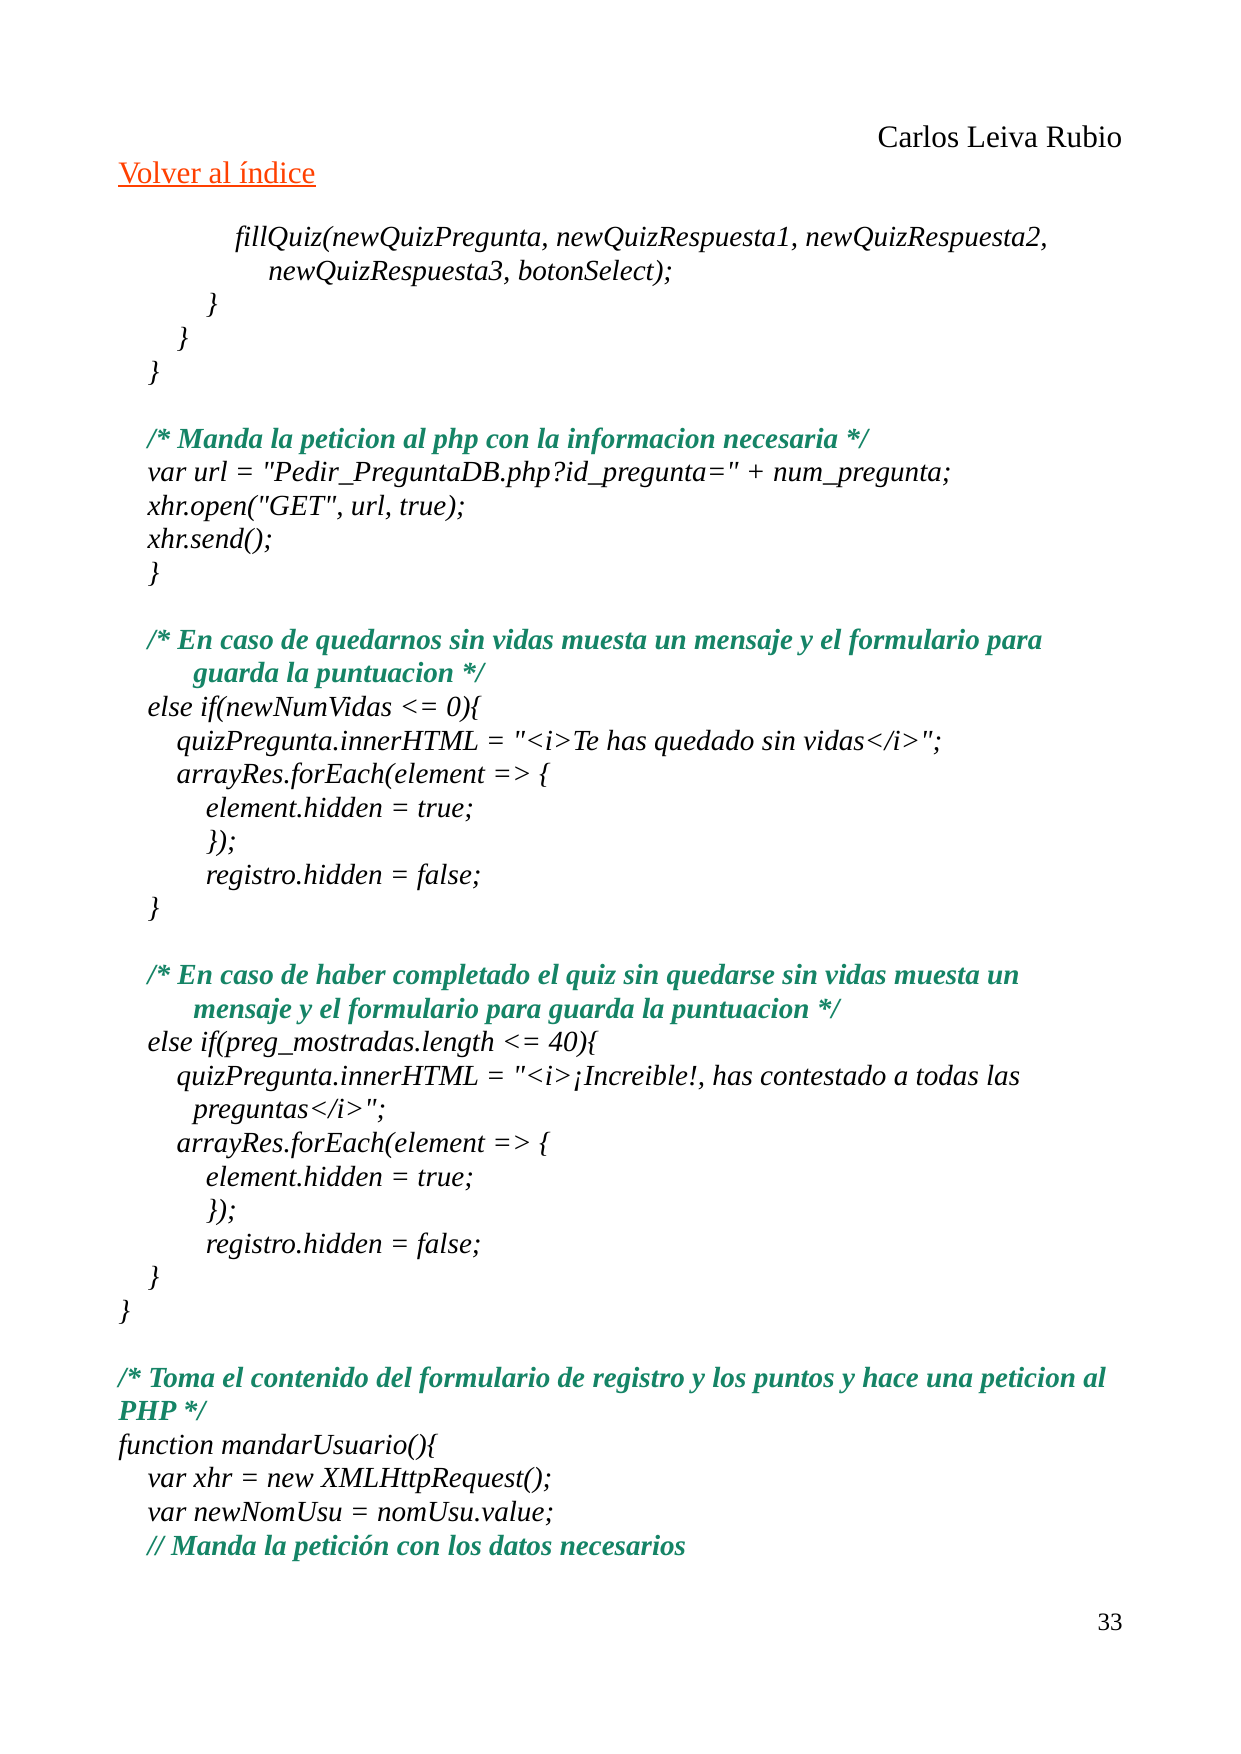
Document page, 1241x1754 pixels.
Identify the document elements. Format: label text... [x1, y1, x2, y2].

text registro.hidden = false; [118, 1226, 1122, 1259]
text else if(preg_mostradas.length <= 40){ [118, 1024, 1122, 1058]
text var newNomUsu = nomUsu.value; [118, 1494, 1122, 1528]
text else if(newNumVidas <= 0){ [118, 689, 1122, 723]
text xhr.open("GET", url, true); [118, 488, 1122, 521]
text } [118, 555, 1122, 588]
text arrayRes.forEach(element => { [118, 1125, 1122, 1159]
text element.hidden = true; [118, 1159, 1122, 1192]
text quizPregunta.innerHTML = "<i>Te has quedado sin vidas</i>"; [118, 723, 1122, 756]
text var url = "Pedir_PreguntaDB.php?id_pregunta=" + num_pregunta; [118, 454, 1122, 488]
text // Manda la petición con los datos necesarios [118, 1528, 1122, 1561]
text quizPregunta.innerHTML = "<i>¡Increible!, has contestado a todas las preguntas</i>"; [118, 1058, 1122, 1125]
text } [118, 1293, 1122, 1326]
text function mandarUsuario(){ [118, 1427, 1122, 1461]
text } [118, 354, 1122, 387]
text /* Manda la peticion al php con la informacion necesaria */ [118, 421, 1122, 454]
text fillQuiz(newQuizPregunta, newQuizRespuesta1, newQuizRespuesta2, newQuizRespuesta3, botonSelect); [118, 219, 1122, 287]
text }); [118, 823, 1122, 857]
text } [118, 287, 1122, 320]
text var xhr = new XMLHttpRequest(); [118, 1461, 1122, 1494]
text } [118, 890, 1122, 924]
text /* En caso de quedarnos sin vidas muesta un mensaje y el formulario para guarda la puntuacion */ [118, 622, 1122, 689]
text arrayRes.forEach(element => { [118, 756, 1122, 790]
text /* En caso de haber completado el quiz sin quedarse sin vidas muesta un mensaje y el formulario para guarda la puntuacion */ [118, 957, 1122, 1024]
text } [118, 1259, 1122, 1293]
text xhr.send(); [118, 521, 1122, 555]
text element.hidden = true; [118, 790, 1122, 823]
text /* Toma el contenido del formulario de registro y los puntos y hace una peticion al PHP */ [118, 1360, 1122, 1427]
text } [118, 320, 1122, 354]
text registro.hidden = false; [118, 857, 1122, 890]
text }); [118, 1192, 1122, 1226]
